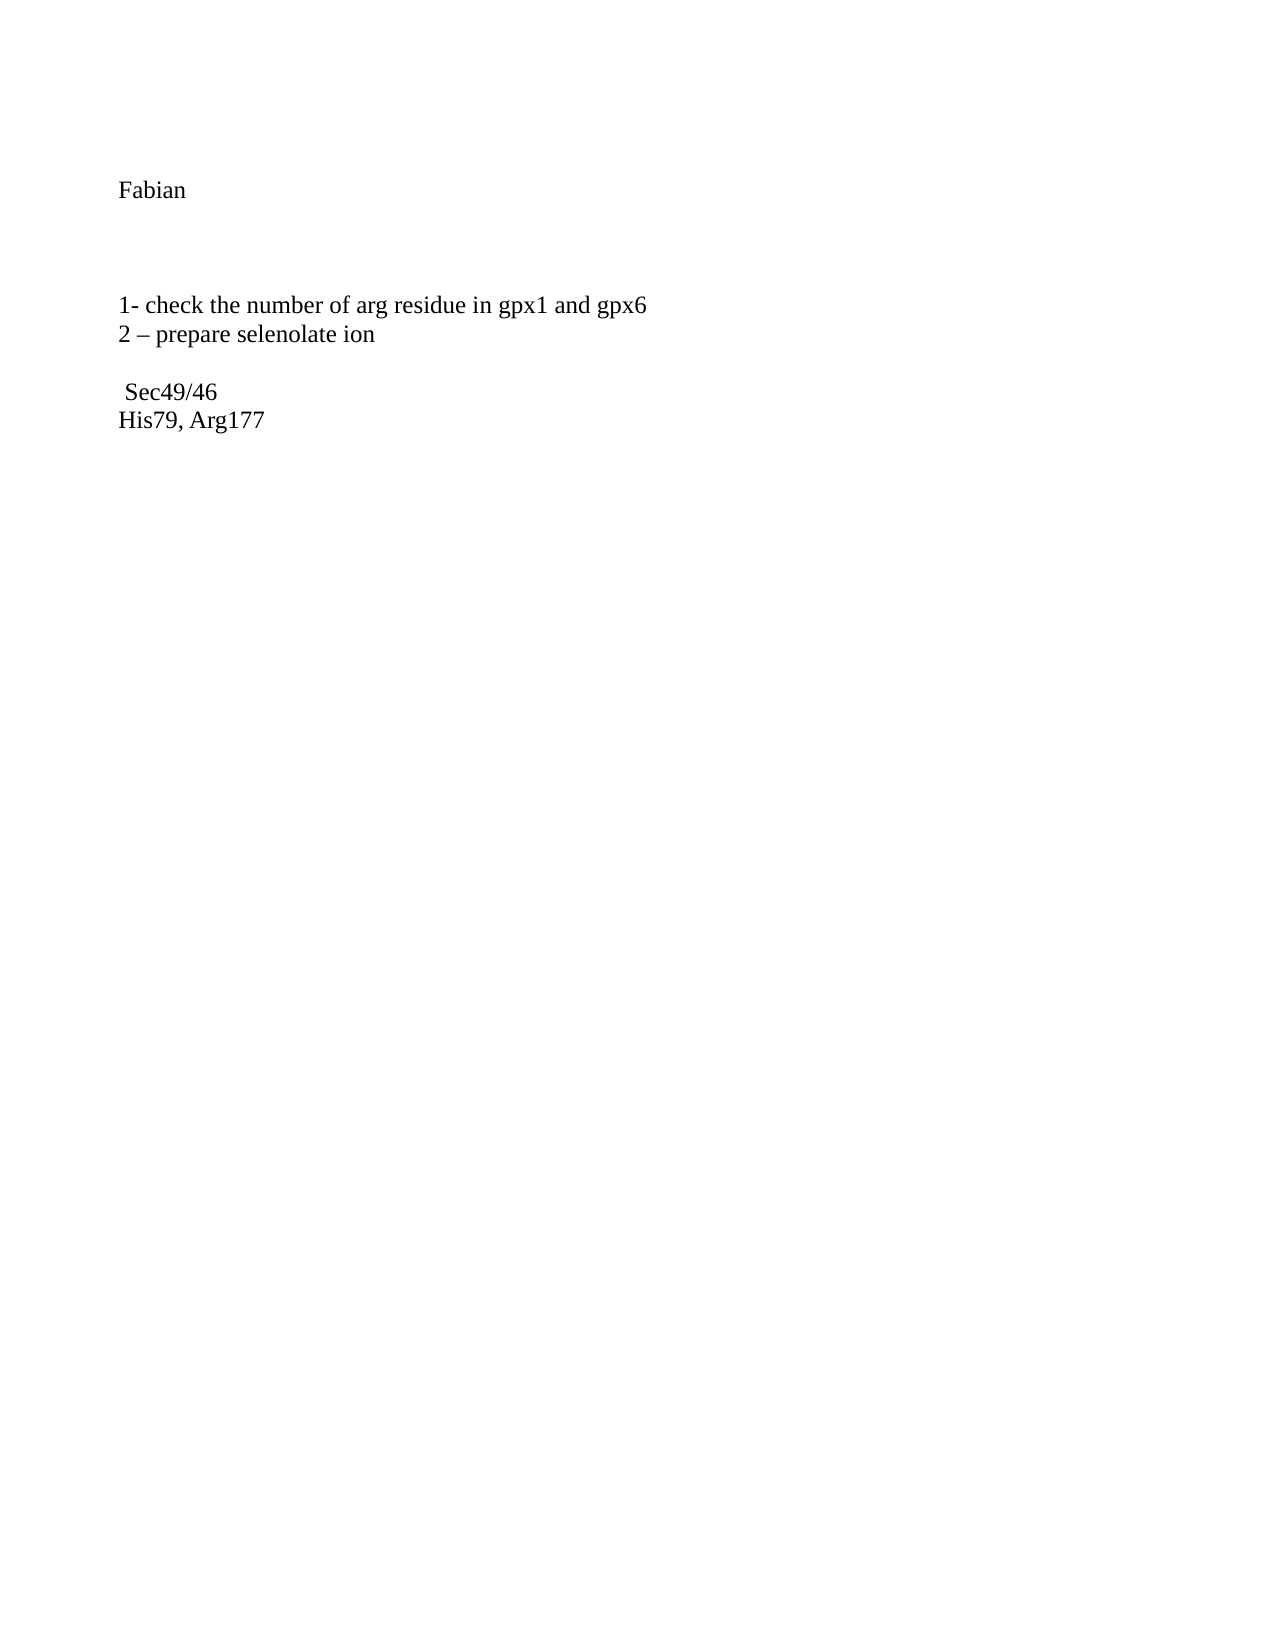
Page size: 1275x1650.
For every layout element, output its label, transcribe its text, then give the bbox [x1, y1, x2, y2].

text Sec49/46 [118, 377, 1157, 406]
text Fabian [118, 176, 1157, 204]
text His79, Arg177 [118, 406, 1157, 434]
text 1- check the number of arg residue in gpx1 and gpx6 [118, 291, 1157, 319]
text 2 – prepare selenolate ion [118, 319, 1157, 348]
